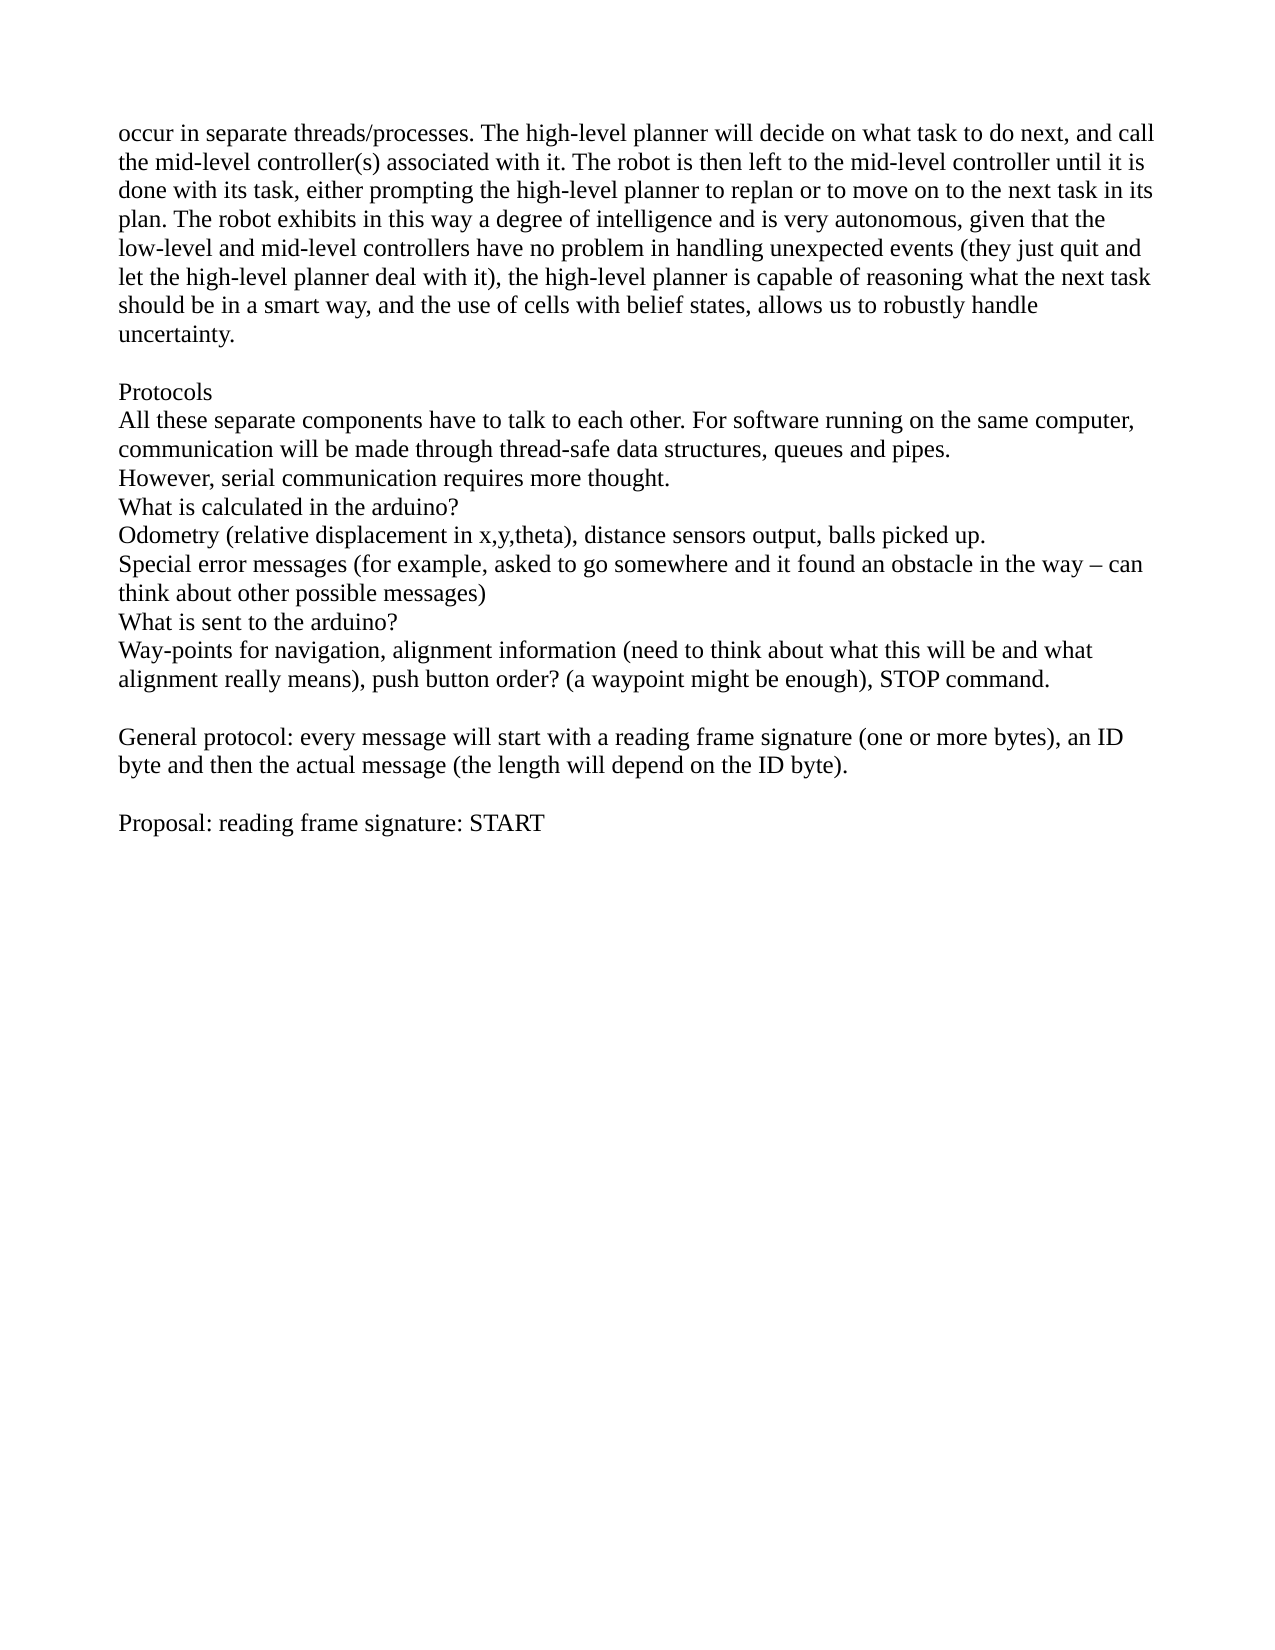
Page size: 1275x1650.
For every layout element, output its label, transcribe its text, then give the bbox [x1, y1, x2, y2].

text Special error messages (for example, asked to go somewhere and it found an obstacle in the way – can think about other possible messages) [118, 549, 1157, 607]
text However, serial communication requires more thought. [118, 463, 1157, 492]
text Proposal: reading frame signature: START [118, 808, 1157, 837]
text Way-points for navigation, alignment information (need to think about what this will be and what alignment really means), push button order? (a waypoint might be enough), STOP command. [118, 636, 1157, 693]
text General protocol: every message will start with a reading frame signature (one or more bytes), an ID byte and then the actual message (the length will depend on the ID byte). [118, 722, 1157, 779]
text Odometry (relative displacement in x,y,theta), distance sensors output, balls picked up. [118, 521, 1157, 549]
text occur in separate threads/processes. The high-level planner will decide on what task to do next, and call the mid-level controller(s) associated with it. The robot is then left to the mid-level controller until it is done with its task, either prompting the high-level planner to replan or to move on to the next task in its plan. The robot exhibits in this way a degree of intelligence and is very autonomous, given that the low-level and mid-level controllers have no problem in handling unexpected events (they just quit and let the high-level planner deal with it), the high-level planner is capable of reasoning what the next task should be in a smart way, and the use of cells with belief states, allows us to robustly handle uncertainty. [118, 118, 1157, 348]
text Protocols [118, 377, 1157, 406]
text All these separate components have to talk to each other. For software running on the same computer, communication will be made through thread-safe data structures, queues and pipes. [118, 406, 1157, 463]
text What is sent to the arduino? [118, 607, 1157, 636]
text What is calculated in the arduino? [118, 492, 1157, 521]
